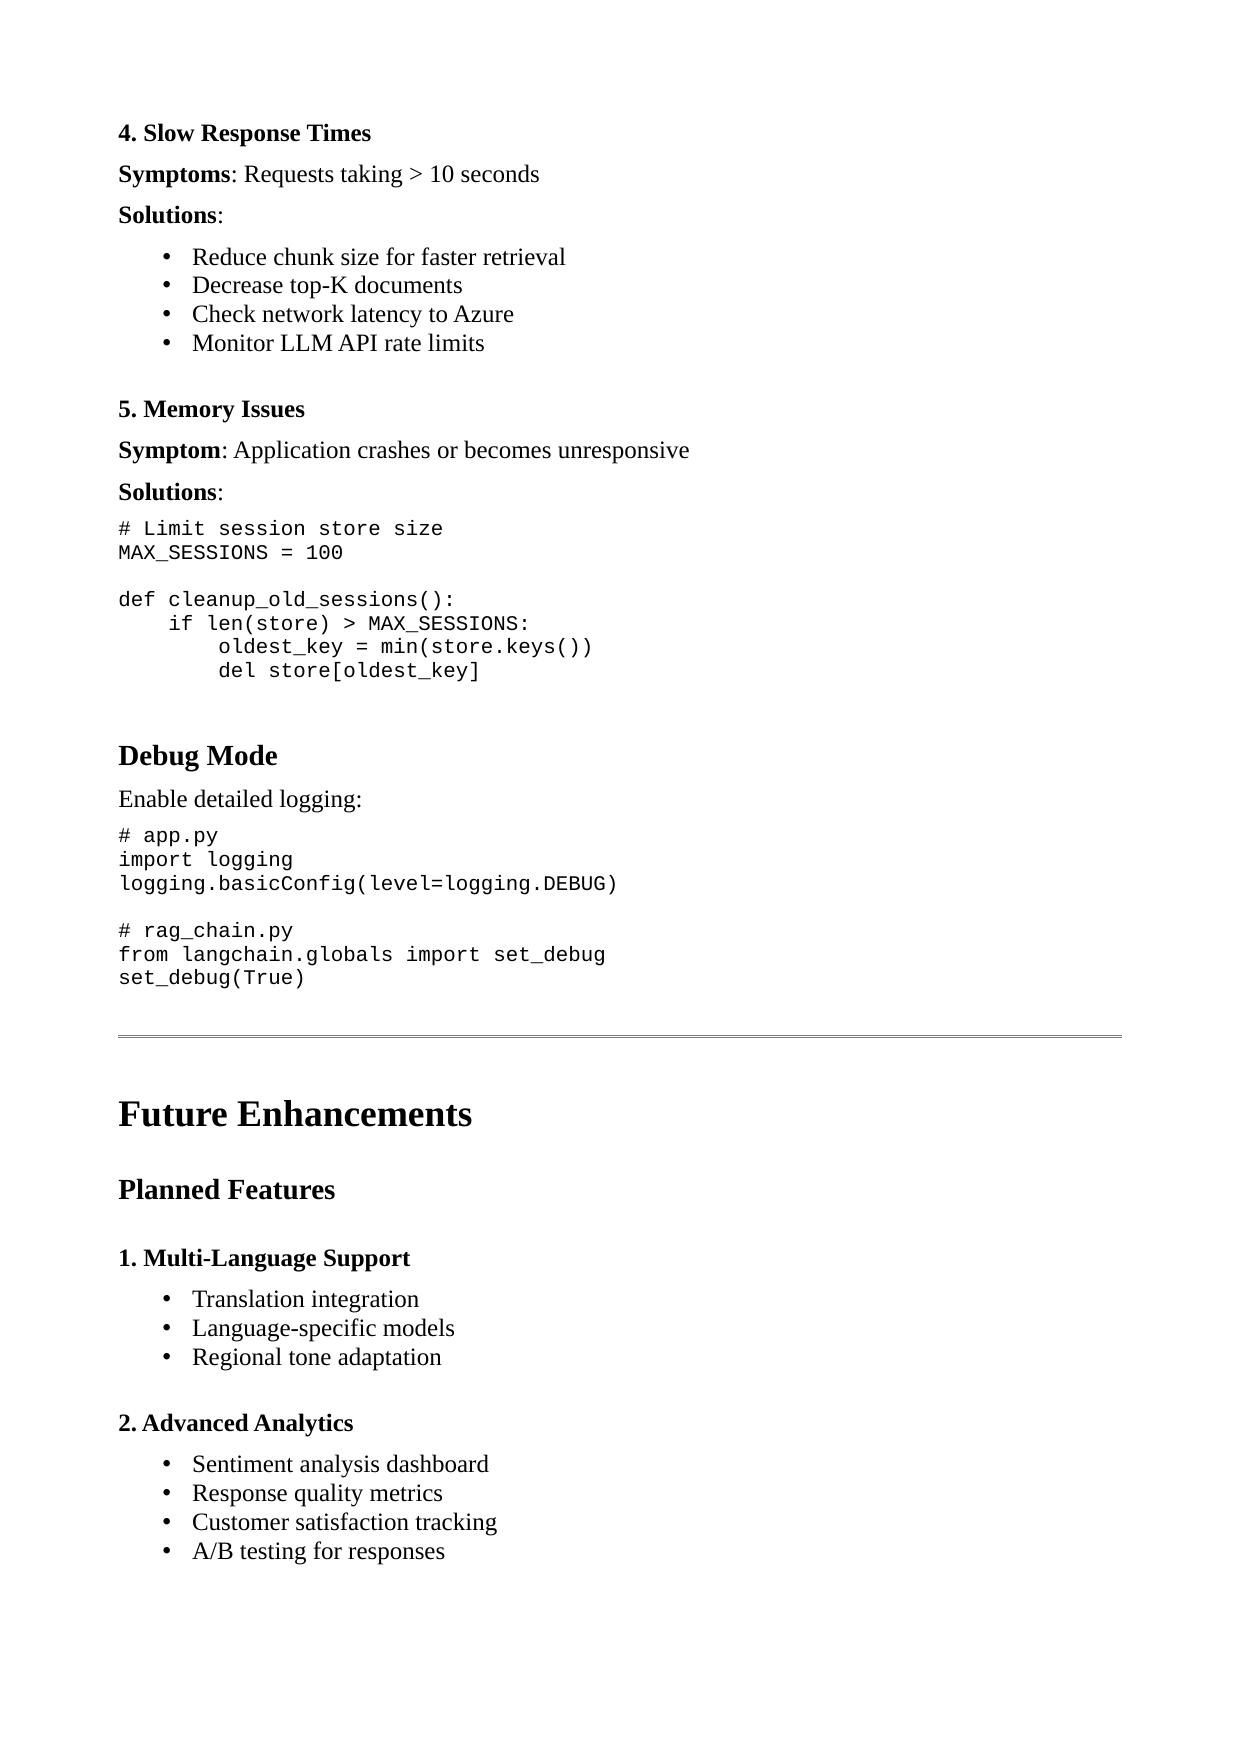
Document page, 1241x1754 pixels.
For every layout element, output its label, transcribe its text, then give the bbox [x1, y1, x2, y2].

text set_debug(True) [118, 967, 1122, 991]
subtitle Planned Features [118, 1172, 1122, 1206]
text Symptoms: Requests taking > 10 seconds [118, 159, 1122, 188]
text MAX_SESSIONS = 100 [118, 542, 1122, 565]
text del store[oldest_key] [118, 660, 1122, 684]
subtitle Debug Mode [118, 738, 1122, 772]
subtitle 2. Advanced Analytics [118, 1408, 1122, 1437]
text # app.py [118, 825, 1122, 849]
text oldest_key = min(store.keys()) [118, 636, 1122, 660]
text Solutions: [118, 477, 1122, 506]
list Translation integration [162, 1284, 1122, 1313]
subtitle 1. Multi-Language Support [118, 1243, 1122, 1272]
text Enable detailed logging: [118, 784, 1122, 813]
list Sentiment analysis dashboard [162, 1449, 1122, 1478]
text Solutions: [118, 201, 1122, 229]
text # rag_chain.py [118, 920, 1122, 944]
list Language-specific models [162, 1313, 1122, 1342]
list Response quality metrics [162, 1478, 1122, 1507]
subtitle Future Enhancements [118, 1092, 1122, 1135]
text def cleanup_old_sessions(): [118, 589, 1122, 613]
list Reduce chunk size for faster retrieval [162, 242, 1122, 271]
list Monitor LLM API rate limits [162, 328, 1122, 357]
text if len(store) > MAX_SESSIONS: [118, 613, 1122, 636]
list Customer satisfaction tracking [162, 1507, 1122, 1536]
text logging.basicConfig(level=logging.DEBUG) [118, 873, 1122, 896]
subtitle 4. Slow Response Times [118, 118, 1122, 147]
list Check network latency to Azure [162, 299, 1122, 328]
list A/B testing for responses [162, 1536, 1122, 1564]
text from langchain.globals import set_debug [118, 944, 1122, 967]
text import logging [118, 849, 1122, 873]
list Regional tone adaptation [162, 1342, 1122, 1371]
subtitle 5. Memory Issues [118, 394, 1122, 423]
text # Limit session store size [118, 518, 1122, 542]
list Decrease top-K documents [162, 271, 1122, 299]
text Symptom: Application crashes or becomes unresponsive [118, 436, 1122, 464]
